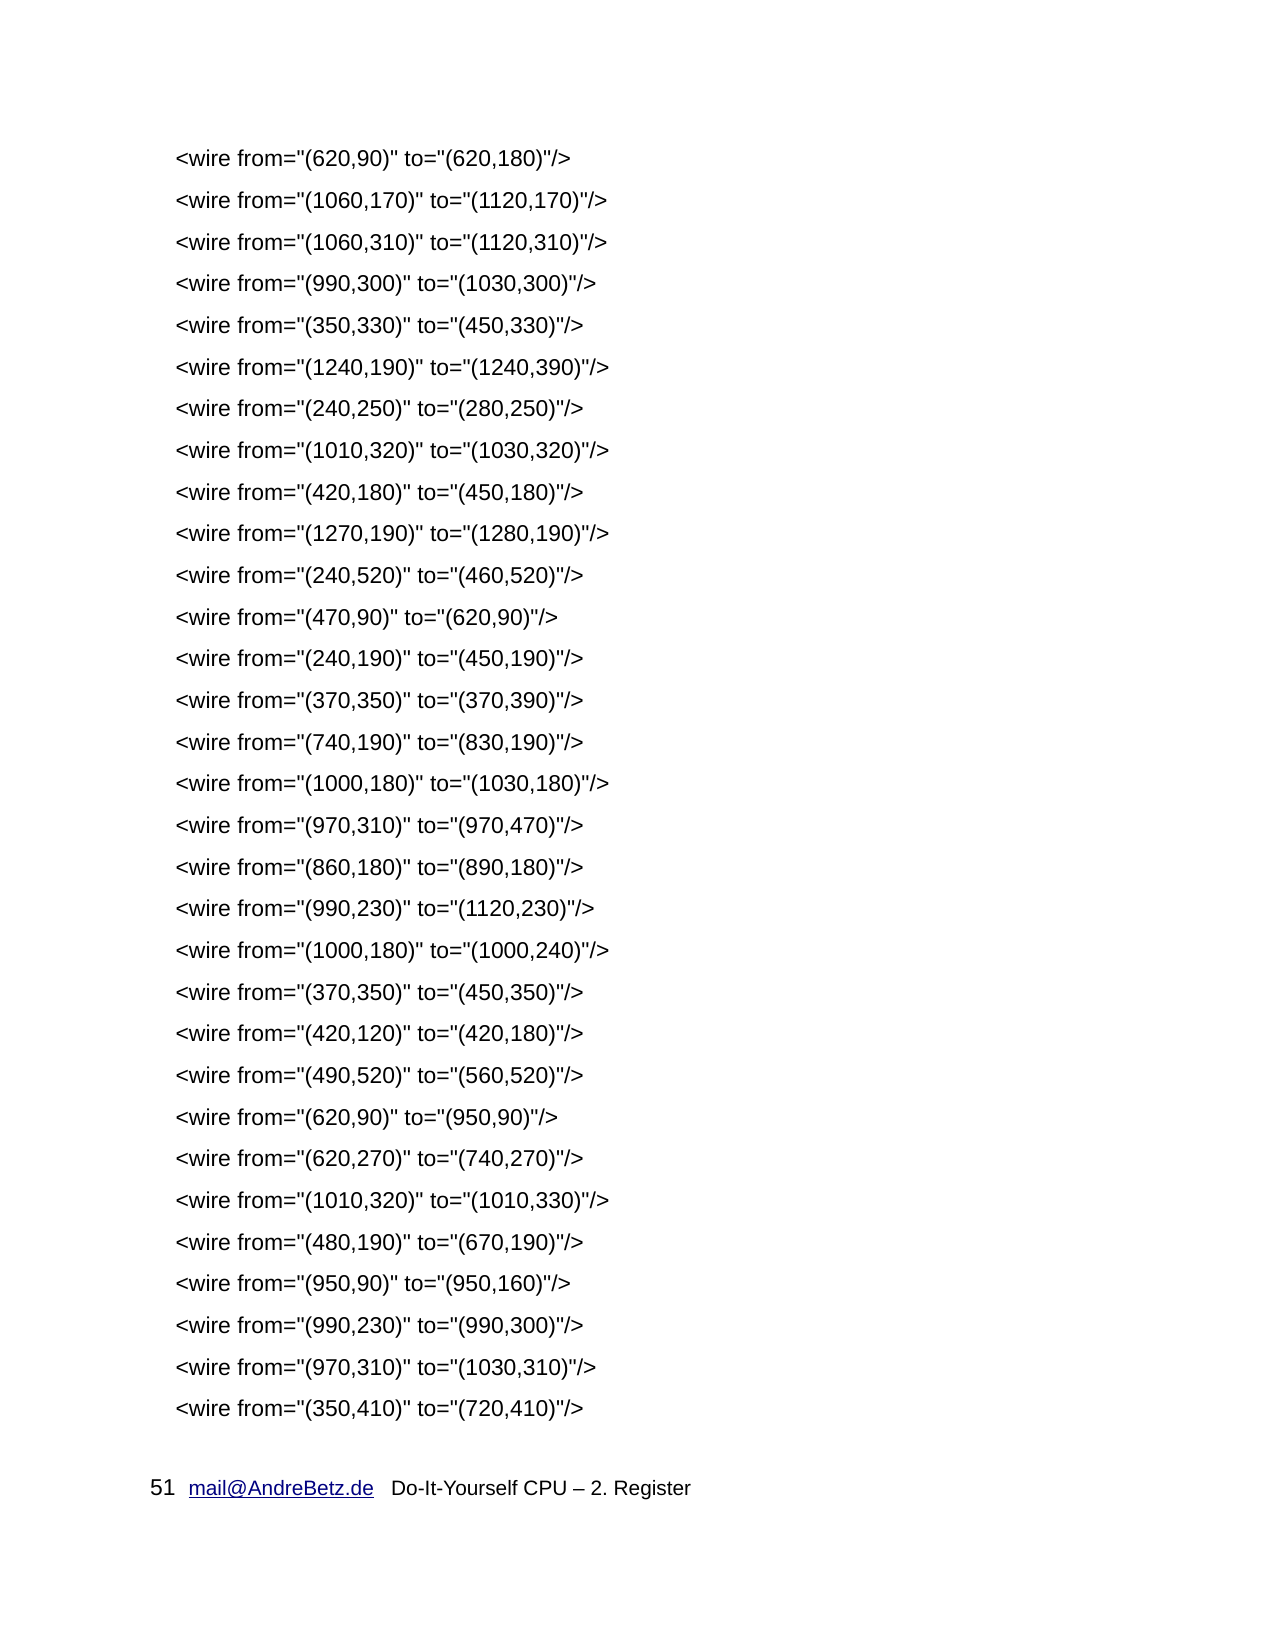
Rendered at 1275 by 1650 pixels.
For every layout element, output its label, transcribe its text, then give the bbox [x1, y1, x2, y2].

text <wire from="(990,230)" to="(990,300)"/> [150, 1317, 309, 1337]
text <wire from="(740,190)" to="(830,190)"/> [307, 733, 399, 754]
text <wire from="(990,230)" to="(990,300)"/> [460, 1317, 552, 1337]
text <wire from="(1000,180)" to="(1030,180)"/> [150, 775, 309, 796]
text <wire from="(1010,320)" to="(1030,320)"/> [410, 442, 475, 462]
text <wire from="(1000,180)" to="(1030,180)"/> [307, 775, 411, 796]
text <wire from="(240,520)" to="(460,520)"/> [551, 567, 1125, 587]
text <wire from="(1060,310)" to="(1120,310)"/> [150, 233, 309, 254]
text <wire from="(240,250)" to="(280,250)"/> [307, 400, 399, 421]
text <wire from="(1000,180)" to="(1000,240)"/> [576, 942, 1125, 962]
text <wire from="(990,300)" to="(1030,300)"/> [307, 275, 399, 296]
text <wire from="(990,230)" to="(1120,230)"/> [561, 900, 1125, 921]
text <wire from="(620,90)" to="(950,90)"/> [448, 1108, 526, 1129]
text <wire from="(240,190)" to="(450,190)"/> [550, 650, 1125, 671]
text <wire from="(990,230)" to="(990,300)"/> [398, 1317, 462, 1337]
text <wire from="(370,350)" to="(450,350)"/> [550, 983, 1125, 1004]
text <wire from="(970,310)" to="(970,470)"/> [398, 817, 462, 837]
text <wire from="(620,270)" to="(740,270)"/> [397, 1150, 462, 1171]
text <wire from="(240,520)" to="(460,520)"/> [460, 567, 552, 587]
text <wire from="(990,230)" to="(990,300)"/> [307, 1317, 399, 1337]
text <wire from="(1060,310)" to="(1120,310)"/> [307, 233, 411, 254]
text <wire from="(490,520)" to="(560,520)"/> [460, 1067, 552, 1087]
text <wire from="(240,250)" to="(280,250)"/> [460, 400, 552, 421]
text <wire from="(1000,180)" to="(1000,240)"/> [473, 942, 577, 962]
text <wire from="(990,230)" to="(1120,230)"/> [460, 900, 563, 921]
text <wire from="(620,90)" to="(620,180)"/> [448, 150, 539, 171]
text <wire from="(240,520)" to="(460,520)"/> [307, 567, 399, 587]
text <wire from="(970,310)" to="(970,470)"/> [150, 817, 309, 837]
text <wire from="(1240,190)" to="(1240,390)"/> [409, 358, 475, 379]
text <wire from="(970,310)" to="(1030,310)"/> [563, 1358, 1125, 1379]
text <wire from="(1270,190)" to="(1280,190)"/> [150, 525, 309, 546]
text <wire from="(240,190)" to="(450,190)"/> [307, 650, 399, 671]
text <wire from="(1010,320)" to="(1010,330)"/> [410, 1192, 475, 1212]
text <wire from="(1010,320)" to="(1010,330)"/> [307, 1192, 411, 1212]
text <wire from="(1270,190)" to="(1280,190)"/> [575, 525, 1125, 546]
text <wire from="(490,520)" to="(560,520)"/> [398, 1067, 462, 1087]
text <wire from="(970,310)" to="(970,470)"/> [460, 817, 552, 837]
text <wire from="(970,310)" to="(1030,310)"/> [397, 1358, 462, 1379]
text <wire from="(1010,320)" to="(1030,320)"/> [473, 442, 577, 462]
text <wire from="(370,350)" to="(370,390)"/> [398, 692, 462, 712]
text <wire from="(370,350)" to="(370,390)"/> [460, 692, 552, 712]
text <wire from="(350,330)" to="(450,330)"/> [150, 317, 309, 337]
text <wire from="(620,270)" to="(740,270)"/> [550, 1150, 1125, 1171]
text <wire from="(620,90)" to="(950,90)"/> [524, 1108, 1125, 1129]
text <wire from="(950,90)" to="(950,160)"/> [307, 1275, 386, 1296]
text <wire from="(350,330)" to="(450,330)"/> [551, 317, 1125, 337]
text <wire from="(370,350)" to="(450,350)"/> [397, 983, 462, 1004]
text <wire from="(240,250)" to="(280,250)"/> [150, 400, 309, 421]
text <wire from="(420,180)" to="(450,180)"/> [150, 483, 309, 504]
text <wire from="(740,190)" to="(830,190)"/> [550, 733, 1125, 754]
text <wire from="(1000,180)" to="(1000,240)"/> [307, 942, 411, 962]
text <wire from="(490,520)" to="(560,520)"/> [551, 1067, 1125, 1087]
text <wire from="(480,190)" to="(670,190)"/> [550, 1233, 1125, 1254]
text <wire from="(1010,320)" to="(1030,320)"/> [307, 442, 411, 462]
text <wire from="(350,410)" to="(720,410)"/> [397, 1400, 462, 1421]
text <wire from="(1060,170)" to="(1120,170)"/> [307, 192, 411, 212]
text <wire from="(950,90)" to="(950,160)"/> [384, 1275, 450, 1296]
text <wire from="(620,90)" to="(620,180)"/> [537, 150, 1125, 171]
text <wire from="(1060,170)" to="(1120,170)"/> [410, 192, 475, 212]
text <wire from="(470,90)" to="(620,90)"/> [448, 608, 526, 629]
text <wire from="(420,180)" to="(450,180)"/> [307, 483, 399, 504]
text <wire from="(370,350)" to="(370,390)"/> [551, 692, 1125, 712]
text <wire from="(350,410)" to="(720,410)"/> [550, 1400, 1125, 1421]
text <wire from="(620,90)" to="(950,90)"/> [307, 1108, 386, 1129]
text <wire from="(860,180)" to="(890,180)"/> [397, 858, 462, 879]
text <wire from="(620,90)" to="(950,90)"/> [150, 1108, 309, 1129]
text <wire from="(240,190)" to="(450,190)"/> [150, 650, 309, 671]
text <wire from="(1240,190)" to="(1240,390)"/> [575, 358, 1125, 379]
text <wire from="(950,90)" to="(950,160)"/> [150, 1275, 309, 1296]
text <wire from="(350,330)" to="(450,330)"/> [307, 317, 399, 337]
text <wire from="(480,190)" to="(670,190)"/> [150, 1233, 309, 1254]
text <wire from="(1060,310)" to="(1120,310)"/> [574, 233, 1125, 254]
text <wire from="(740,190)" to="(830,190)"/> [460, 733, 552, 754]
text <wire from="(240,190)" to="(450,190)"/> [460, 650, 552, 671]
text <wire from="(1010,320)" to="(1010,330)"/> [473, 1192, 577, 1212]
text <wire from="(1240,190)" to="(1240,390)"/> [307, 358, 411, 379]
text <wire from="(240,250)" to="(280,250)"/> [397, 400, 462, 421]
text <wire from="(970,310)" to="(1030,310)"/> [307, 1358, 399, 1379]
text <wire from="(1010,320)" to="(1030,320)"/> [576, 442, 1125, 462]
text <wire from="(1000,180)" to="(1030,180)"/> [473, 775, 577, 796]
text <wire from="(370,350)" to="(450,350)"/> [307, 983, 399, 1004]
text <wire from="(1000,180)" to="(1000,240)"/> [410, 942, 475, 962]
text <wire from="(240,520)" to="(460,520)"/> [150, 567, 309, 587]
text <wire from="(990,230)" to="(1120,230)"/> [397, 900, 462, 921]
text <wire from="(1060,170)" to="(1120,170)"/> [575, 192, 1125, 212]
text <wire from="(1270,190)" to="(1280,190)"/> [473, 525, 577, 546]
text <wire from="(420,120)" to="(420,180)"/> [307, 1025, 399, 1046]
text <wire from="(950,90)" to="(950,160)"/> [448, 1275, 539, 1296]
text <wire from="(1240,190)" to="(1240,390)"/> [150, 358, 309, 379]
text <wire from="(350,410)" to="(720,410)"/> [307, 1400, 399, 1421]
text <wire from="(470,90)" to="(620,90)"/> [524, 608, 1125, 629]
text <wire from="(480,190)" to="(670,190)"/> [460, 1233, 552, 1254]
text <wire from="(240,250)" to="(280,250)"/> [550, 400, 1125, 421]
text <wire from="(1240,190)" to="(1240,390)"/> [473, 358, 577, 379]
text <wire from="(620,90)" to="(950,90)"/> [384, 1108, 450, 1129]
text <wire from="(490,520)" to="(560,520)"/> [307, 1067, 399, 1087]
text <wire from="(420,180)" to="(450,180)"/> [550, 483, 1125, 504]
text <wire from="(620,270)" to="(740,270)"/> [460, 1150, 552, 1171]
text <wire from="(370,350)" to="(450,350)"/> [460, 983, 552, 1004]
text <wire from="(420,180)" to="(450,180)"/> [397, 483, 462, 504]
text <wire from="(420,120)" to="(420,180)"/> [397, 1025, 462, 1046]
text <wire from="(1010,320)" to="(1030,320)"/> [150, 442, 309, 462]
text <wire from="(990,300)" to="(1030,300)"/> [397, 275, 462, 296]
text <wire from="(860,180)" to="(890,180)"/> [150, 858, 309, 879]
text <wire from="(420,120)" to="(420,180)"/> [150, 1025, 309, 1046]
text <wire from="(620,90)" to="(620,180)"/> [150, 150, 309, 171]
text <wire from="(420,180)" to="(450,180)"/> [460, 483, 552, 504]
text <wire from="(620,270)" to="(740,270)"/> [150, 1150, 309, 1171]
text <wire from="(1010,320)" to="(1010,330)"/> [150, 1192, 309, 1212]
text <wire from="(480,190)" to="(670,190)"/> [307, 1233, 399, 1254]
text <wire from="(350,330)" to="(450,330)"/> [398, 317, 462, 337]
text <wire from="(350,330)" to="(450,330)"/> [460, 317, 552, 337]
text <wire from="(1000,180)" to="(1030,180)"/> [575, 775, 1125, 796]
text <wire from="(370,350)" to="(370,390)"/> [150, 692, 309, 712]
text <wire from="(990,230)" to="(1120,230)"/> [150, 900, 309, 921]
text <wire from="(420,120)" to="(420,180)"/> [550, 1025, 1125, 1046]
text <wire from="(420,120)" to="(420,180)"/> [460, 1025, 552, 1046]
text <wire from="(1000,180)" to="(1000,240)"/> [150, 942, 309, 962]
text <wire from="(620,90)" to="(620,180)"/> [307, 150, 386, 171]
text <wire from="(740,190)" to="(830,190)"/> [150, 733, 309, 754]
text <wire from="(1060,310)" to="(1120,310)"/> [409, 233, 475, 254]
text <wire from="(740,190)" to="(830,190)"/> [397, 733, 462, 754]
text <wire from="(240,520)" to="(460,520)"/> [398, 567, 462, 587]
text <wire from="(860,180)" to="(890,180)"/> [550, 858, 1125, 879]
text <wire from="(350,410)" to="(720,410)"/> [150, 1400, 309, 1421]
text <wire from="(1060,170)" to="(1120,170)"/> [473, 192, 576, 212]
text <wire from="(480,190)" to="(670,190)"/> [397, 1233, 462, 1254]
text <wire from="(350,410)" to="(720,410)"/> [460, 1400, 552, 1421]
text <wire from="(1060,310)" to="(1120,310)"/> [473, 233, 576, 254]
text <wire from="(1000,180)" to="(1030,180)"/> [409, 775, 475, 796]
text <wire from="(990,230)" to="(1120,230)"/> [307, 900, 399, 921]
text <wire from="(1270,190)" to="(1280,190)"/> [409, 525, 475, 546]
text <wire from="(970,310)" to="(1030,310)"/> [460, 1358, 565, 1379]
text <wire from="(860,180)" to="(890,180)"/> [307, 858, 399, 879]
text <wire from="(950,90)" to="(950,160)"/> [537, 1275, 1125, 1296]
text <wire from="(970,310)" to="(1030,310)"/> [150, 1358, 309, 1379]
text <wire from="(1270,190)" to="(1280,190)"/> [307, 525, 411, 546]
text <wire from="(470,90)" to="(620,90)"/> [150, 608, 309, 629]
text <wire from="(370,350)" to="(370,390)"/> [307, 692, 399, 712]
text <wire from="(370,350)" to="(450,350)"/> [150, 983, 309, 1004]
text <wire from="(490,520)" to="(560,520)"/> [150, 1067, 309, 1087]
text <wire from="(1060,170)" to="(1120,170)"/> [150, 192, 309, 212]
text <wire from="(470,90)" to="(620,90)"/> [384, 608, 450, 629]
text <wire from="(990,300)" to="(1030,300)"/> [563, 275, 1125, 296]
text <wire from="(470,90)" to="(620,90)"/> [307, 608, 386, 629]
text <wire from="(240,190)" to="(450,190)"/> [397, 650, 462, 671]
text <wire from="(990,230)" to="(990,300)"/> [551, 1317, 1125, 1337]
text <wire from="(1010,320)" to="(1010,330)"/> [576, 1192, 1125, 1212]
text <wire from="(860,180)" to="(890,180)"/> [460, 858, 552, 879]
text <wire from="(990,300)" to="(1030,300)"/> [460, 275, 565, 296]
text <wire from="(970,310)" to="(970,470)"/> [307, 817, 399, 837]
text <wire from="(990,300)" to="(1030,300)"/> [150, 275, 309, 296]
text <wire from="(620,90)" to="(620,180)"/> [384, 150, 450, 171]
text <wire from="(620,270)" to="(740,270)"/> [307, 1150, 399, 1171]
text <wire from="(970,310)" to="(970,470)"/> [551, 817, 1125, 837]
